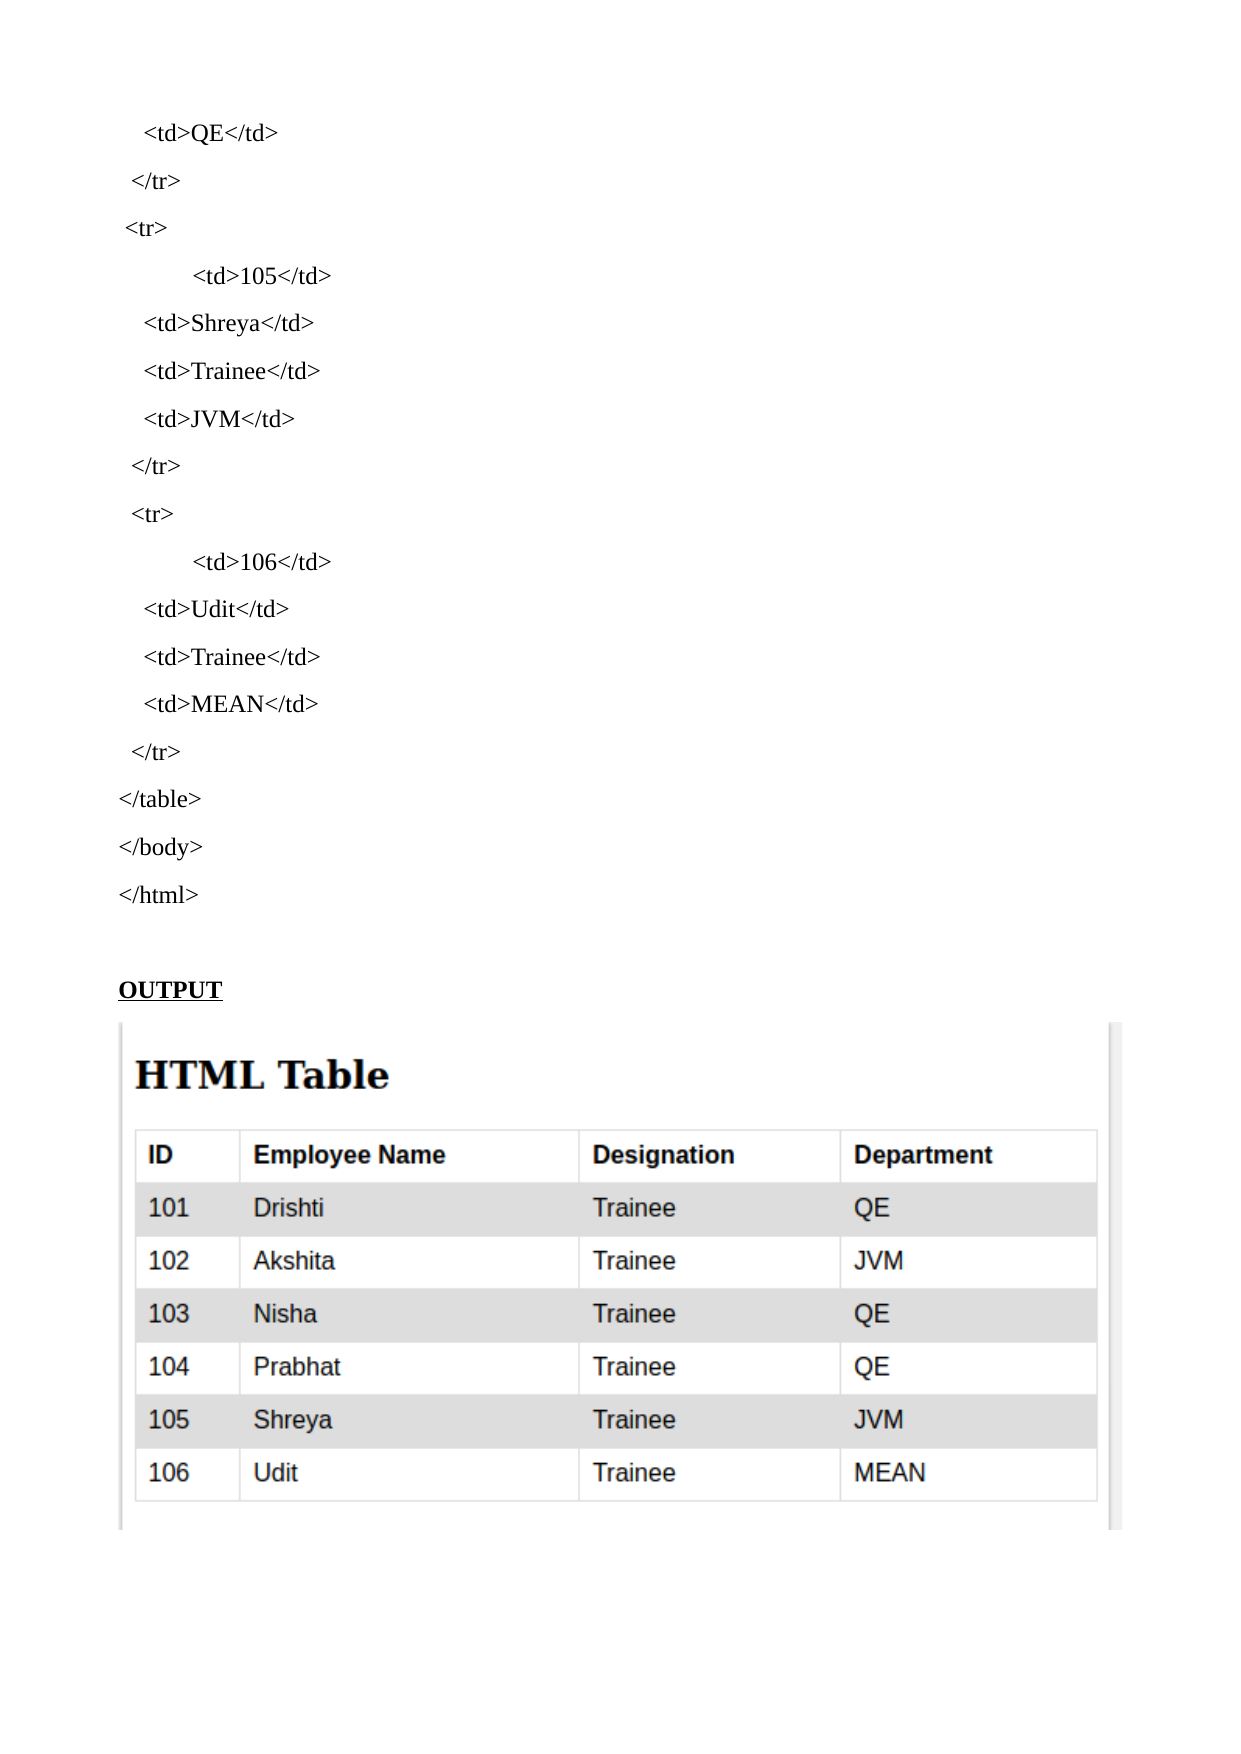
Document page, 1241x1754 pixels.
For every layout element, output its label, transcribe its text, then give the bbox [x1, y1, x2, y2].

text <td>MEAN</td> [118, 689, 1122, 718]
text <td>Trainee</td> [118, 356, 1122, 385]
text <tr> [118, 213, 1122, 242]
picture [118, 1022, 1123, 1530]
text <td>105</td> [118, 261, 1122, 290]
text </tr> [118, 166, 1122, 194]
text </table> [118, 784, 1122, 813]
text </tr> [118, 737, 1122, 766]
text <td>JVM</td> [118, 404, 1122, 432]
text <tr> [118, 499, 1122, 528]
text <td>QE</td> [118, 118, 1122, 147]
text OUTPUT [118, 975, 1122, 1004]
text <td>Shreya</td> [118, 308, 1122, 337]
text <td>106</td> [118, 547, 1122, 575]
text </html> [118, 880, 1122, 908]
text </body> [118, 832, 1122, 861]
text </tr> [118, 451, 1122, 480]
text <td>Udit</td> [118, 594, 1122, 623]
text <td>Trainee</td> [118, 642, 1122, 671]
